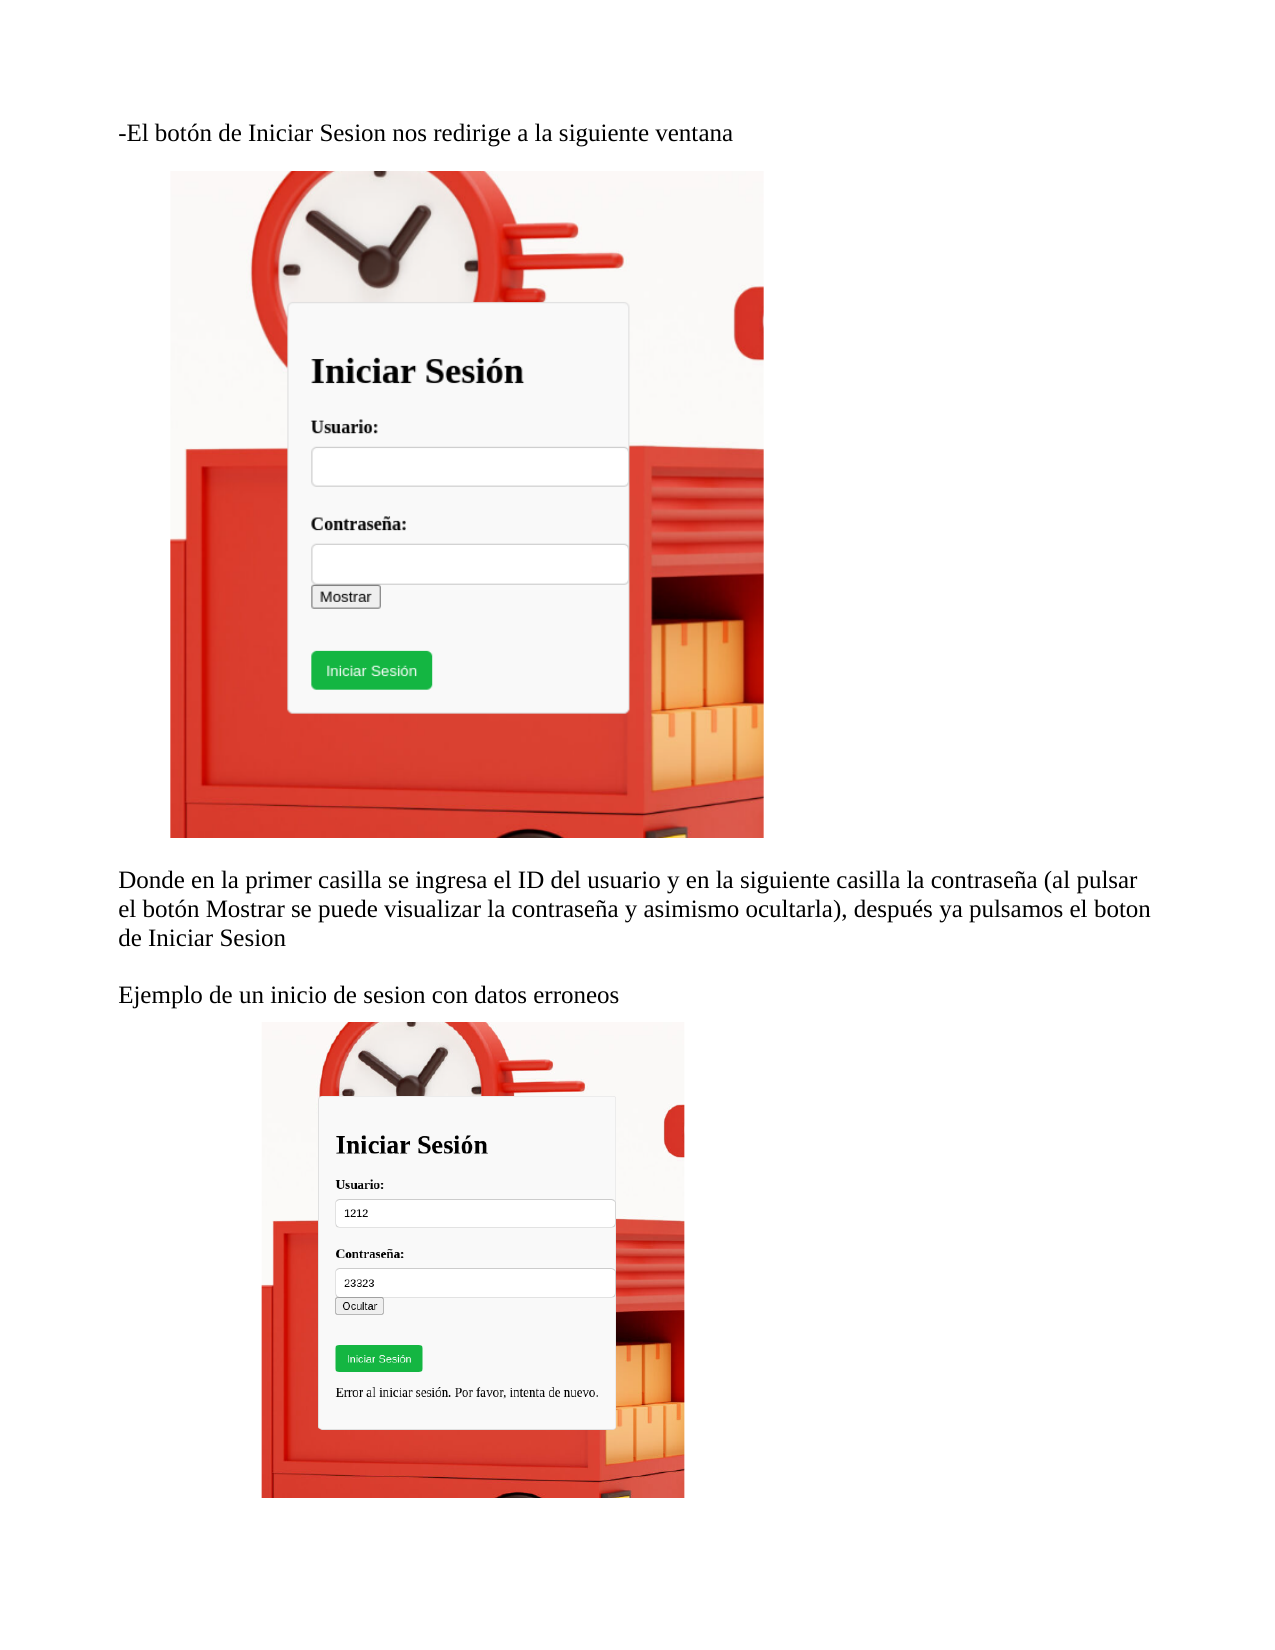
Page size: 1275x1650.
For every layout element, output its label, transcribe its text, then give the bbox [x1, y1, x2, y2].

text -El botón de Iniciar Sesion nos redirige a la siguiente ventana [118, 118, 1157, 147]
picture [261, 1022, 685, 1498]
text Donde en la primer casilla se ingresa el ID del usuario y en la siguiente casilla la contraseña (al pulsar el botón Mostrar se puede visualizar la contraseña y asimismo ocultarla), después ya pulsamos el boton de Iniciar Sesion [118, 866, 1157, 952]
text Ejemplo de un inicio de sesion con datos erroneos [118, 981, 1157, 1038]
picture [170, 171, 764, 838]
